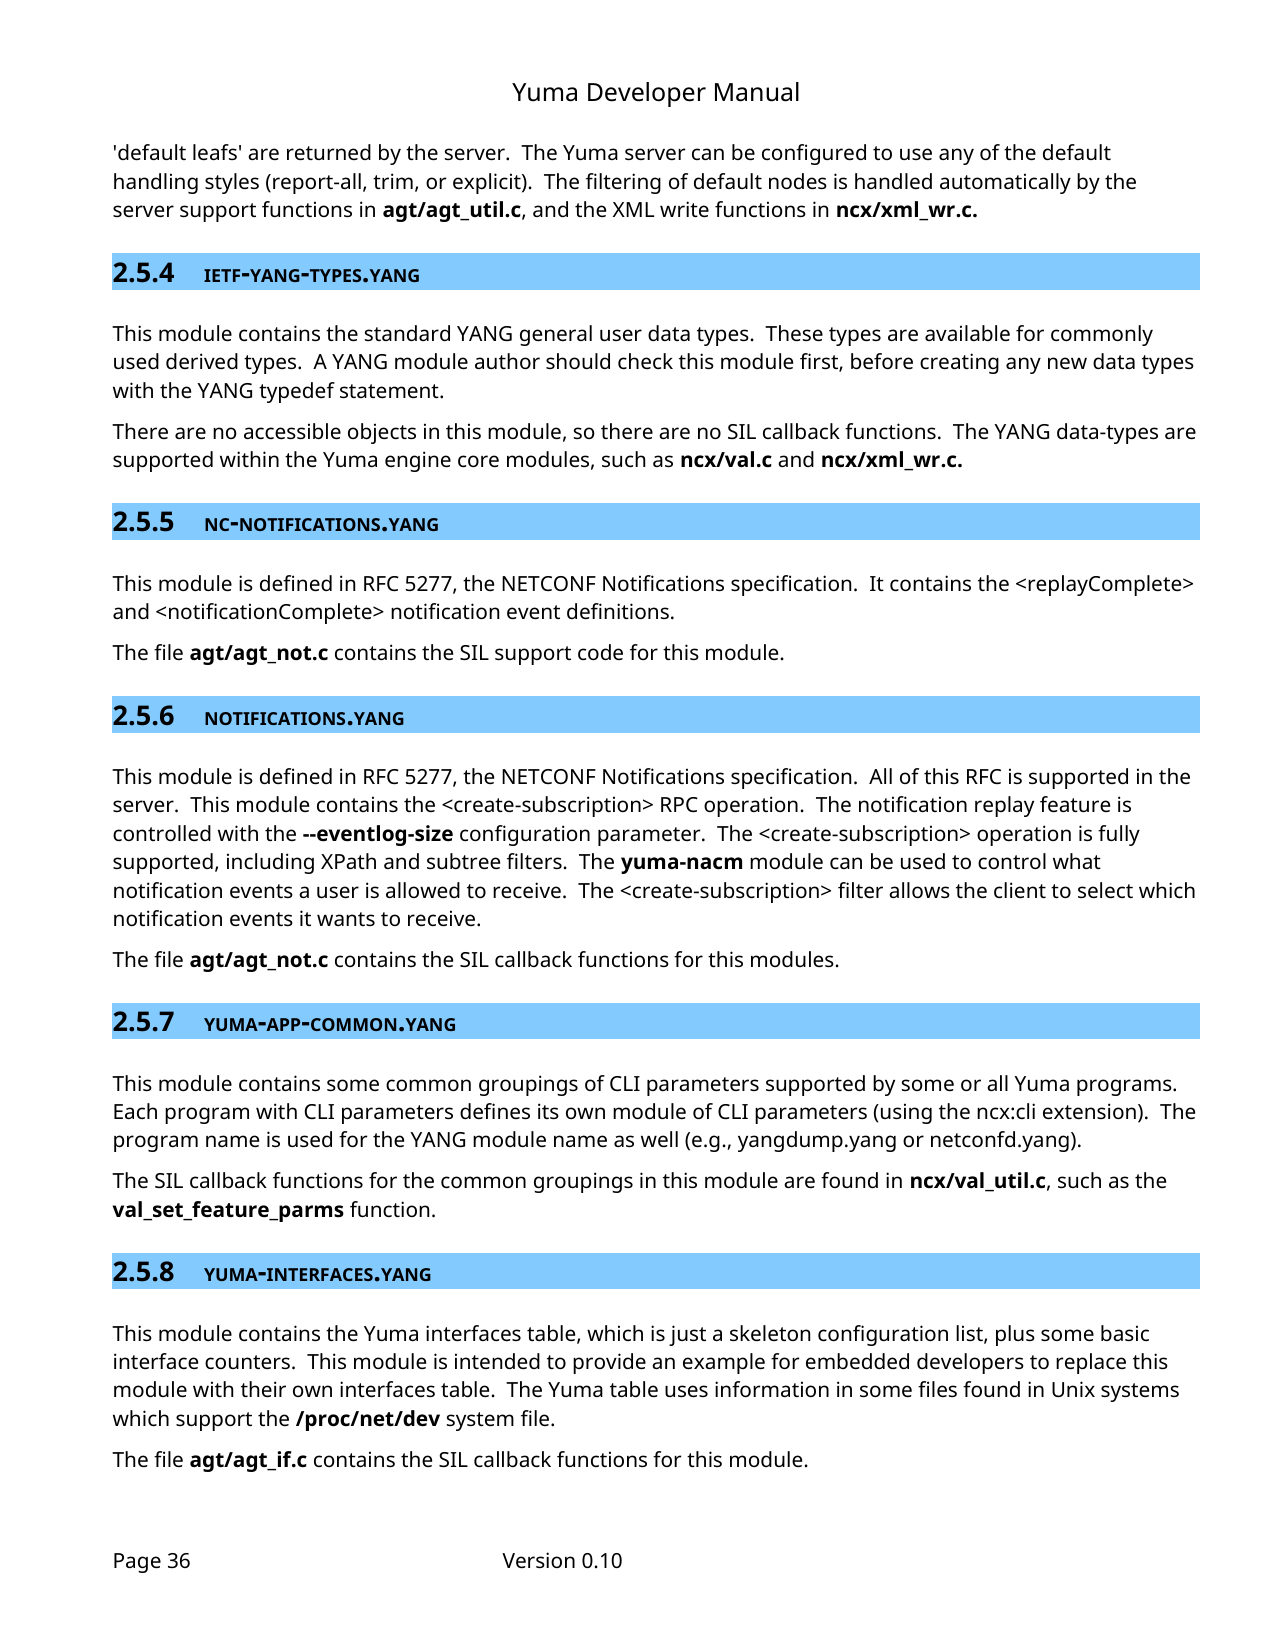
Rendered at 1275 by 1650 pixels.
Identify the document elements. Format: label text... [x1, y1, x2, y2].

text This module contains some common groupings of CLI parameters supported by some or all Yuma programs. Each program with CLI parameters defines its own module of CLI parameters (using the ncx:cli extension). The program name is used for the YANG module name as well (e.g., yangdump.yang or netconfd.yang). [112, 1069, 1200, 1154]
text The file agt/agt_not.c contains the SIL callback functions for this modules. [112, 945, 1200, 973]
subtitle yuma-interfaces.yang [112, 1253, 1200, 1289]
text There are no accessible objects in this module, so there are no SIL callback functions. The YANG data-types are supported within the Yuma engine core modules, such as ncx/val.c and ncx/xml_wr.c. [112, 417, 1200, 474]
text This module contains the Yuma interfaces table, which is just a skeleton configuration list, plus some basic interface counters. This module is intended to provide an example for embedded developers to replace this module with their own interfaces table. The Yuma table uses information in some files found in Unix systems which support the /proc/net/dev system file. [112, 1319, 1200, 1432]
subtitle notifications.yang [112, 696, 1200, 733]
text The file agt/agt_not.c contains the SIL support code for this module. [112, 638, 1200, 667]
text The file agt/agt_if.c contains the SIL callback functions for this module. [112, 1445, 1200, 1473]
subtitle ietf-yang-types.yang [112, 253, 1200, 290]
subtitle nc-notifications.yang [112, 503, 1200, 540]
subtitle yuma-app-common.yang [112, 1003, 1200, 1039]
text This module contains the standard YANG general user data types. These types are available for commonly used derived types. A YANG module author should check this module first, before creating any new data types with the YANG typedef statement. [112, 319, 1200, 404]
text The SIL callback functions for the common groupings in this module are found in ncx/val_util.c, such as the val_set_feature_parms function. [112, 1167, 1200, 1223]
text 'default leafs' are returned by the server. The Yuma server can be configured to use any of the default handling styles (report-all, trim, or explicit). The filtering of default nodes is handled automatically by the server support functions in agt/agt_util.c, and the XML write functions in ncx/xml_wr.c. [112, 138, 1200, 224]
text This module is defined in RFC 5277, the NETCONF Notifications specification. All of this RFC is supported in the server. This module contains the <create-subscription> RPC operation. The notification replay feature is controlled with the --eventlog-size configuration parameter. The <create-subscription> operation is fully supported, including XPath and subtree filters. The yuma-nacm module can be used to control what notification events a user is allowed to receive. The <create-subscription> filter allows the client to select which notification events it wants to receive. [112, 762, 1200, 933]
text This module is defined in RFC 5277, the NETCONF Notifications specification. It contains the <replayComplete> and <notificationComplete> notification event definitions. [112, 569, 1200, 626]
